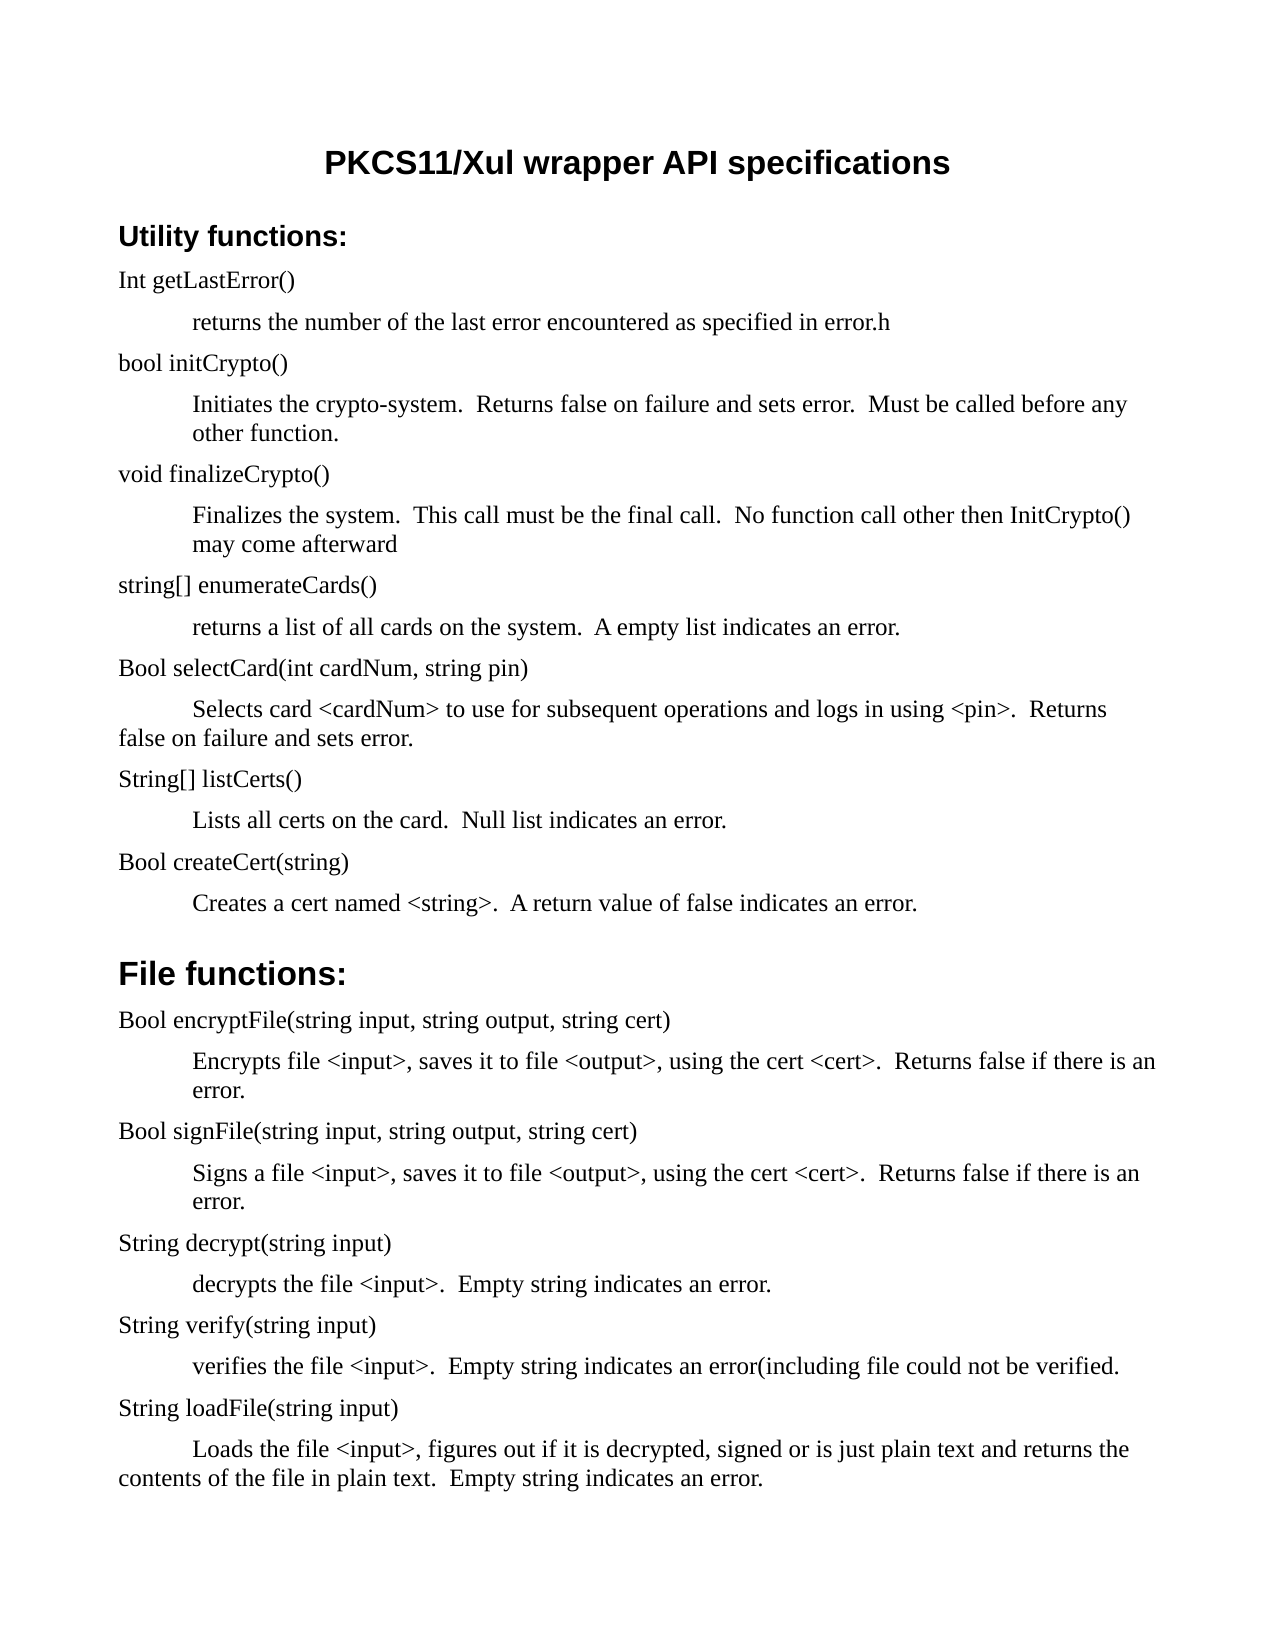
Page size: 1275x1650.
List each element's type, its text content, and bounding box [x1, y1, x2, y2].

text Loads the file <input>, figures out if it is decrypted, signed or is just plain text and returns the contents of the file in plain text. Empty string indicates an error. [118, 1434, 1157, 1491]
text Bool encryptFile(string input, string output, string cert) [118, 1005, 1157, 1034]
subtitle PKCS11/Xul wrapper API specifications [118, 143, 1157, 182]
text decrypts the file <input>. Empty string indicates an error. [118, 1269, 1157, 1298]
text bool initCrypto() [118, 348, 1157, 377]
text returns the number of the last error encountered as specified in error.h [118, 307, 1157, 335]
text void finalizeCrypto() [118, 459, 1157, 488]
text string[] enumerateCards() [118, 570, 1157, 599]
text Int getLastError() [118, 265, 1157, 294]
text Selects card <cardNum> to use for subsequent operations and logs in using <pin>. Returns false on failure and sets error. [118, 694, 1157, 752]
text Finalizes the system. This call must be the final call. No function call other then InitCrypto() may come afterward [118, 500, 1157, 558]
text Encrypts file <input>, saves it to file <output>, using the cert <cert>. Returns false if there is an error. [118, 1046, 1157, 1104]
text Signs a file <input>, saves it to file <output>, using the cert <cert>. Returns false if there is an error. [118, 1158, 1157, 1215]
text Creates a cert named <string>. A return value of false indicates an error. [118, 888, 1157, 917]
text String verify(string input) [118, 1310, 1157, 1339]
subtitle File functions: [118, 954, 1157, 993]
text String[] listCerts() [118, 764, 1157, 793]
text String loadFile(string input) [118, 1393, 1157, 1421]
subtitle Utility functions: [118, 219, 1157, 253]
text verifies the file <input>. Empty string indicates an error(including file could not be verified. [118, 1351, 1157, 1380]
text Lists all certs on the card. Null list indicates an error. [118, 805, 1157, 834]
text returns a list of all cards on the system. A empty list indicates an error. [118, 612, 1157, 640]
text Initiates the crypto-system. Returns false on failure and sets error. Must be called before any other function. [118, 389, 1157, 447]
text Bool selectCard(int cardNum, string pin) [118, 653, 1157, 682]
text Bool signFile(string input, string output, string cert) [118, 1116, 1157, 1145]
text Bool createCert(string) [118, 847, 1157, 875]
text String decrypt(string input) [118, 1228, 1157, 1256]
